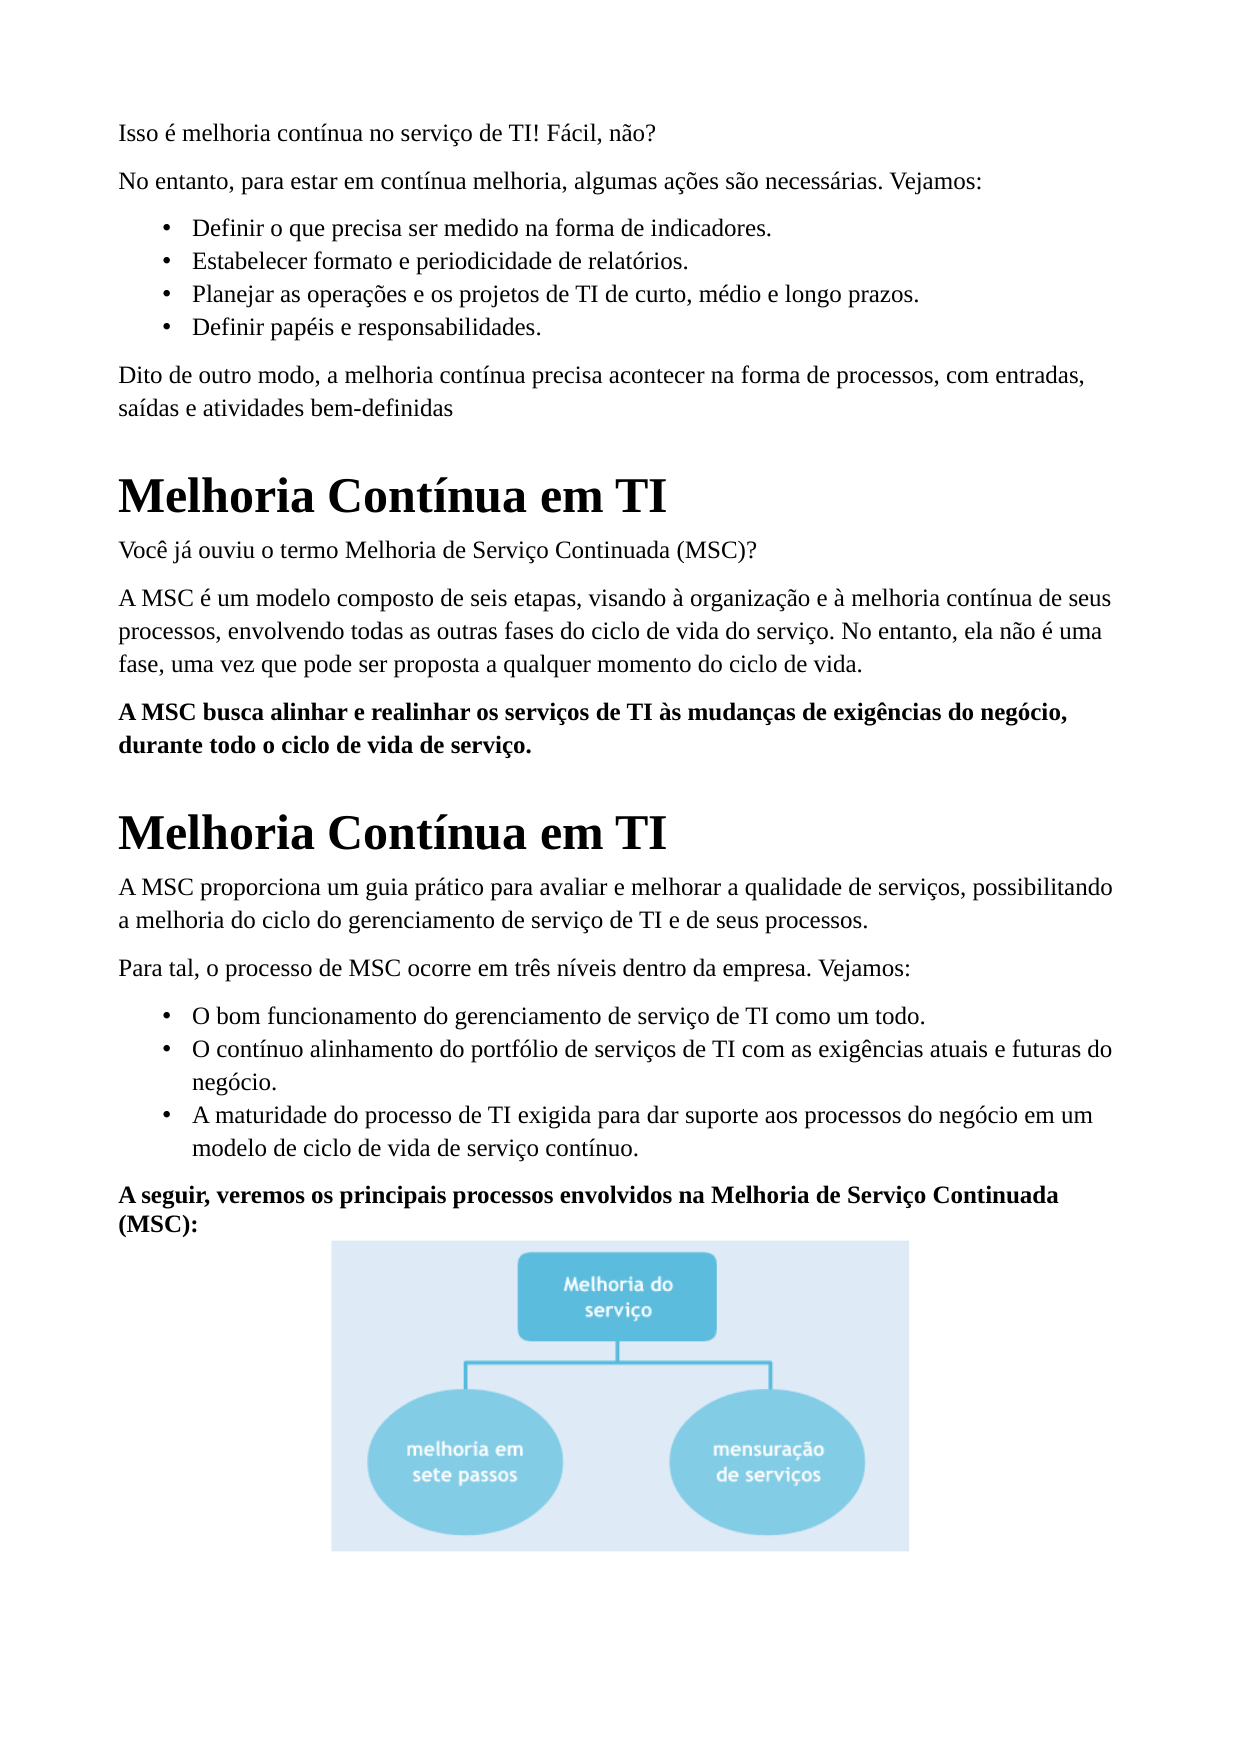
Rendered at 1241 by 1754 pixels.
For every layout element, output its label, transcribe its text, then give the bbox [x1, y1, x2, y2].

subtitle Melhoria Contínua em TI [118, 802, 1122, 860]
list O bom funcionamento do gerenciamento de serviço de TI como um todo. [162, 1001, 1122, 1029]
text A seguir, veremos os principais processos envolvidos na Melhoria de Serviço Continuada (MSC): [118, 1180, 1122, 1238]
list Definir papéis e responsabilidades. [162, 312, 1122, 341]
text No entanto, para estar em contínua melhoria, algumas ações são necessárias. Vejamos: [118, 166, 1122, 194]
list Planejar as operações e os projetos de TI de curto, médio e longo prazos. [162, 279, 1122, 308]
text A MSC busca alinhar e realinhar os serviços de TI às mudanças de exigências do negócio, durante todo o ciclo de vida de serviço. [118, 697, 1122, 759]
subtitle Melhoria Contínua em TI [118, 466, 1122, 523]
text Para tal, o processo de MSC ocorre em três níveis dentro da empresa. Vejamos: [118, 953, 1122, 982]
text Isso é melhoria contínua no serviço de TI! Fácil, não? [118, 118, 1122, 147]
picture [331, 1237, 910, 1554]
text A MSC proporciona um guia prático para avaliar e melhorar a qualidade de serviços, possibilitando a melhoria do ciclo do gerenciamento de serviço de TI e de seus processos. [118, 872, 1122, 934]
text A MSC é um modelo composto de seis etapas, visando à organização e à melhoria contínua de seus processos, envolvendo todas as outras fases do ciclo de vida do serviço. No entanto, ela não é uma fase, uma vez que pode ser proposta a qualquer momento do ciclo de vida. [118, 583, 1122, 678]
list Estabelecer formato e periodicidade de relatórios. [162, 246, 1122, 275]
list Definir o que precisa ser medido na forma de indicadores. [162, 213, 1122, 242]
list A maturidade do processo de TI exigida para dar suporte aos processos do negócio em um modelo de ciclo de vida de serviço contínuo. [162, 1100, 1122, 1162]
text Dito de outro modo, a melhoria contínua precisa acontecer na forma de processos, com entradas, saídas e atividades bem-definidas [118, 360, 1122, 422]
list O contínuo alinhamento do portfólio de serviços de TI com as exigências atuais e futuras do negócio. [162, 1034, 1122, 1096]
text Você já ouviu o termo Melhoria de Serviço Continuada (MSC)? [118, 536, 1122, 564]
